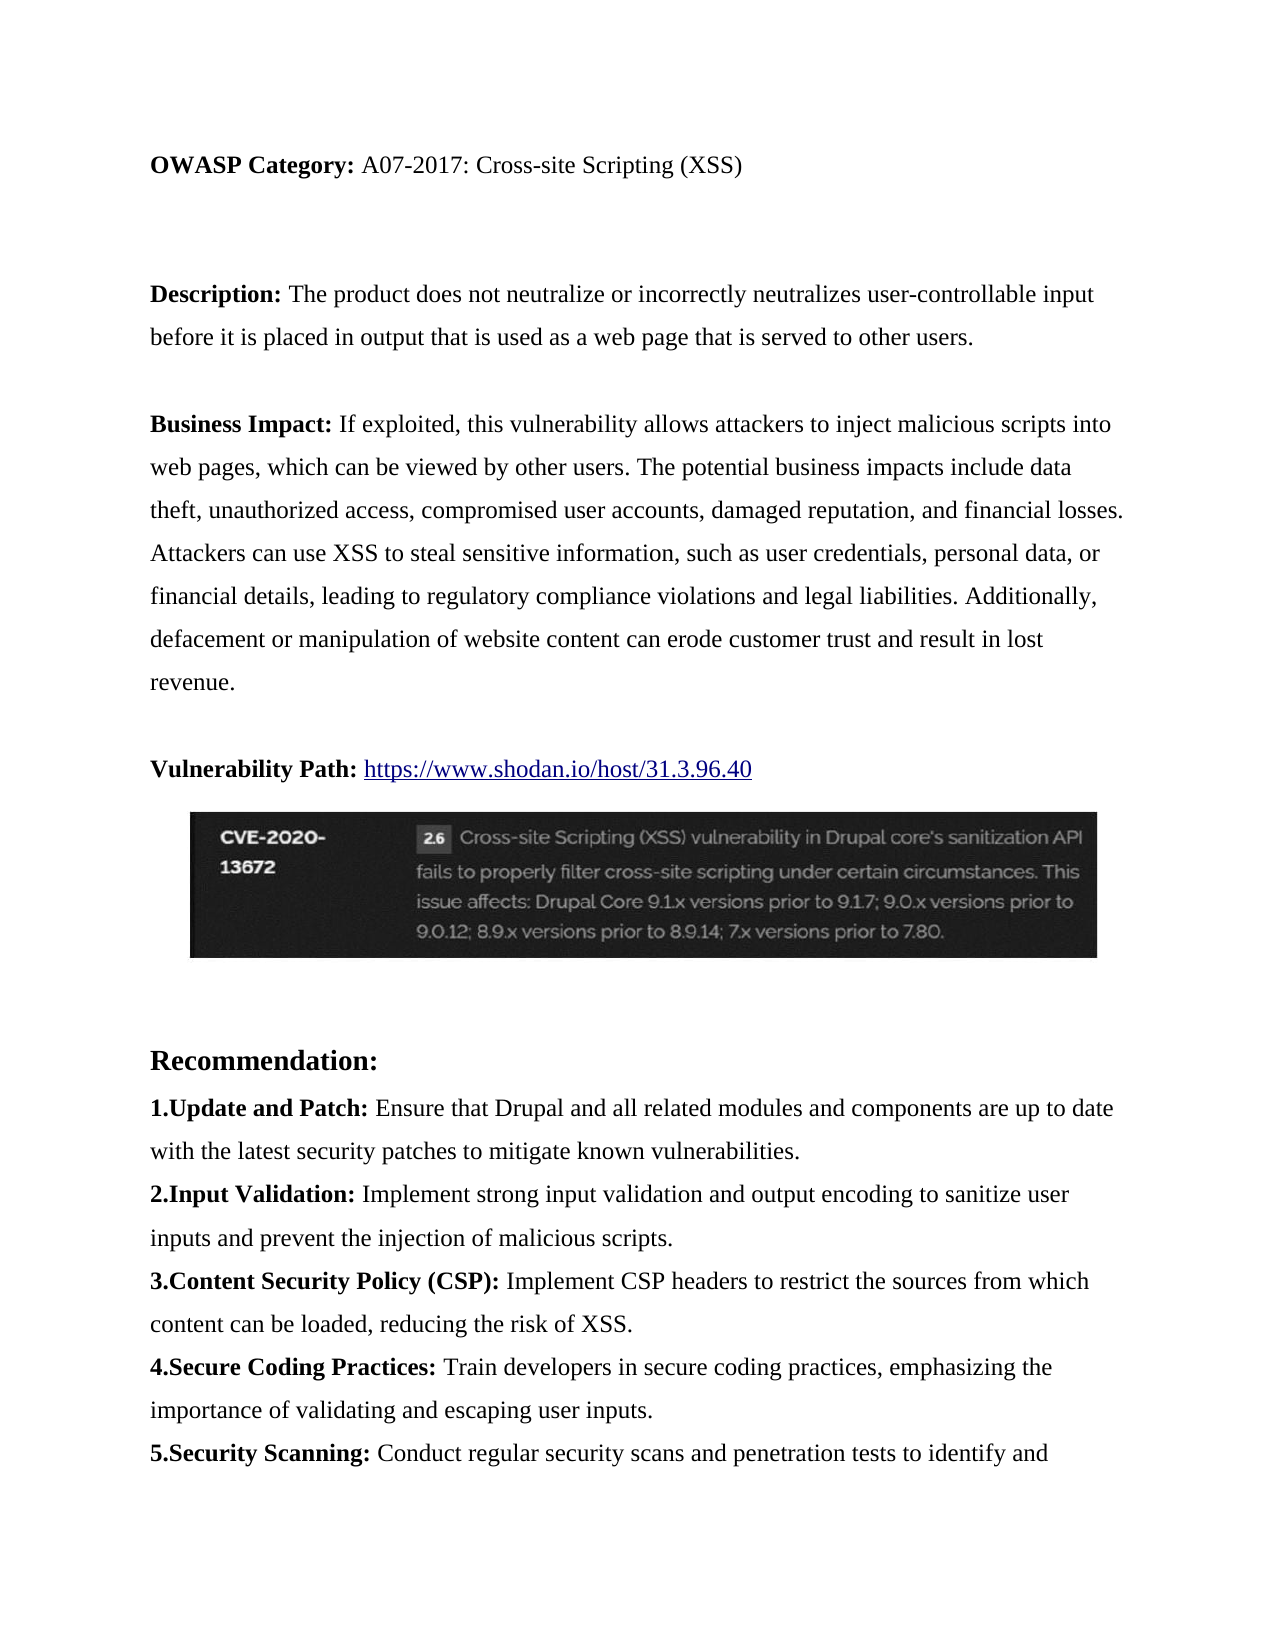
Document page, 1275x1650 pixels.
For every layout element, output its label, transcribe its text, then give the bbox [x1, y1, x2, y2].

text revenue. [150, 667, 1125, 696]
text content can be loaded, reducing the risk of XSS. [150, 1309, 1125, 1338]
text Description: The product does not neutralize or incorrectly neutralizes user-controllable input [150, 279, 1125, 308]
text financial details, leading to regulatory compliance violations and legal liabilities. Additionally, [150, 581, 1125, 610]
text 1.Update and Patch: Ensure that Drupal and all related modules and components are up to date [150, 1093, 1125, 1122]
text Business Impact: If exploited, this vulnerability allows attackers to inject malicious scripts into [150, 409, 1125, 437]
text Vulnerability Path: https://www.shodan.io/host/31.3.96.40 [150, 754, 1125, 782]
picture [150, 796, 1125, 971]
text defacement or manipulation of website content can erode customer trust and result in lost [150, 624, 1125, 653]
text 4.Secure Coding Practices: Train developers in secure coding practices, emphasizing the [150, 1352, 1125, 1381]
text 3.Content Security Policy (CSP): Implement CSP headers to restrict the sources from which [150, 1266, 1125, 1294]
text theft, unauthorized access, compromised user accounts, damaged reputation, and financial losses. [150, 495, 1125, 524]
text before it is placed in output that is used as a web page that is served to other users. [150, 322, 1125, 351]
text Attackers can use XSS to steal sensitive information, such as user credentials, personal data, or [150, 538, 1125, 567]
text 2.Input Validation: Implement strong input validation and output encoding to sanitize user [150, 1179, 1125, 1208]
text web pages, which can be viewed by other users. The potential business impacts include data [150, 452, 1125, 481]
text Recommendation: [150, 1043, 1125, 1076]
text 5.Security Scanning: Conduct regular security scans and penetration tests to identify and [150, 1438, 1125, 1467]
text OWASP Category: A07-2017: Cross-site Scripting (XSS) [150, 150, 1125, 179]
text with the latest security patches to mitigate known vulnerabilities. [150, 1136, 1125, 1165]
text inputs and prevent the injection of malicious scripts. [150, 1223, 1125, 1251]
text importance of validating and escaping user inputs. [150, 1395, 1125, 1424]
